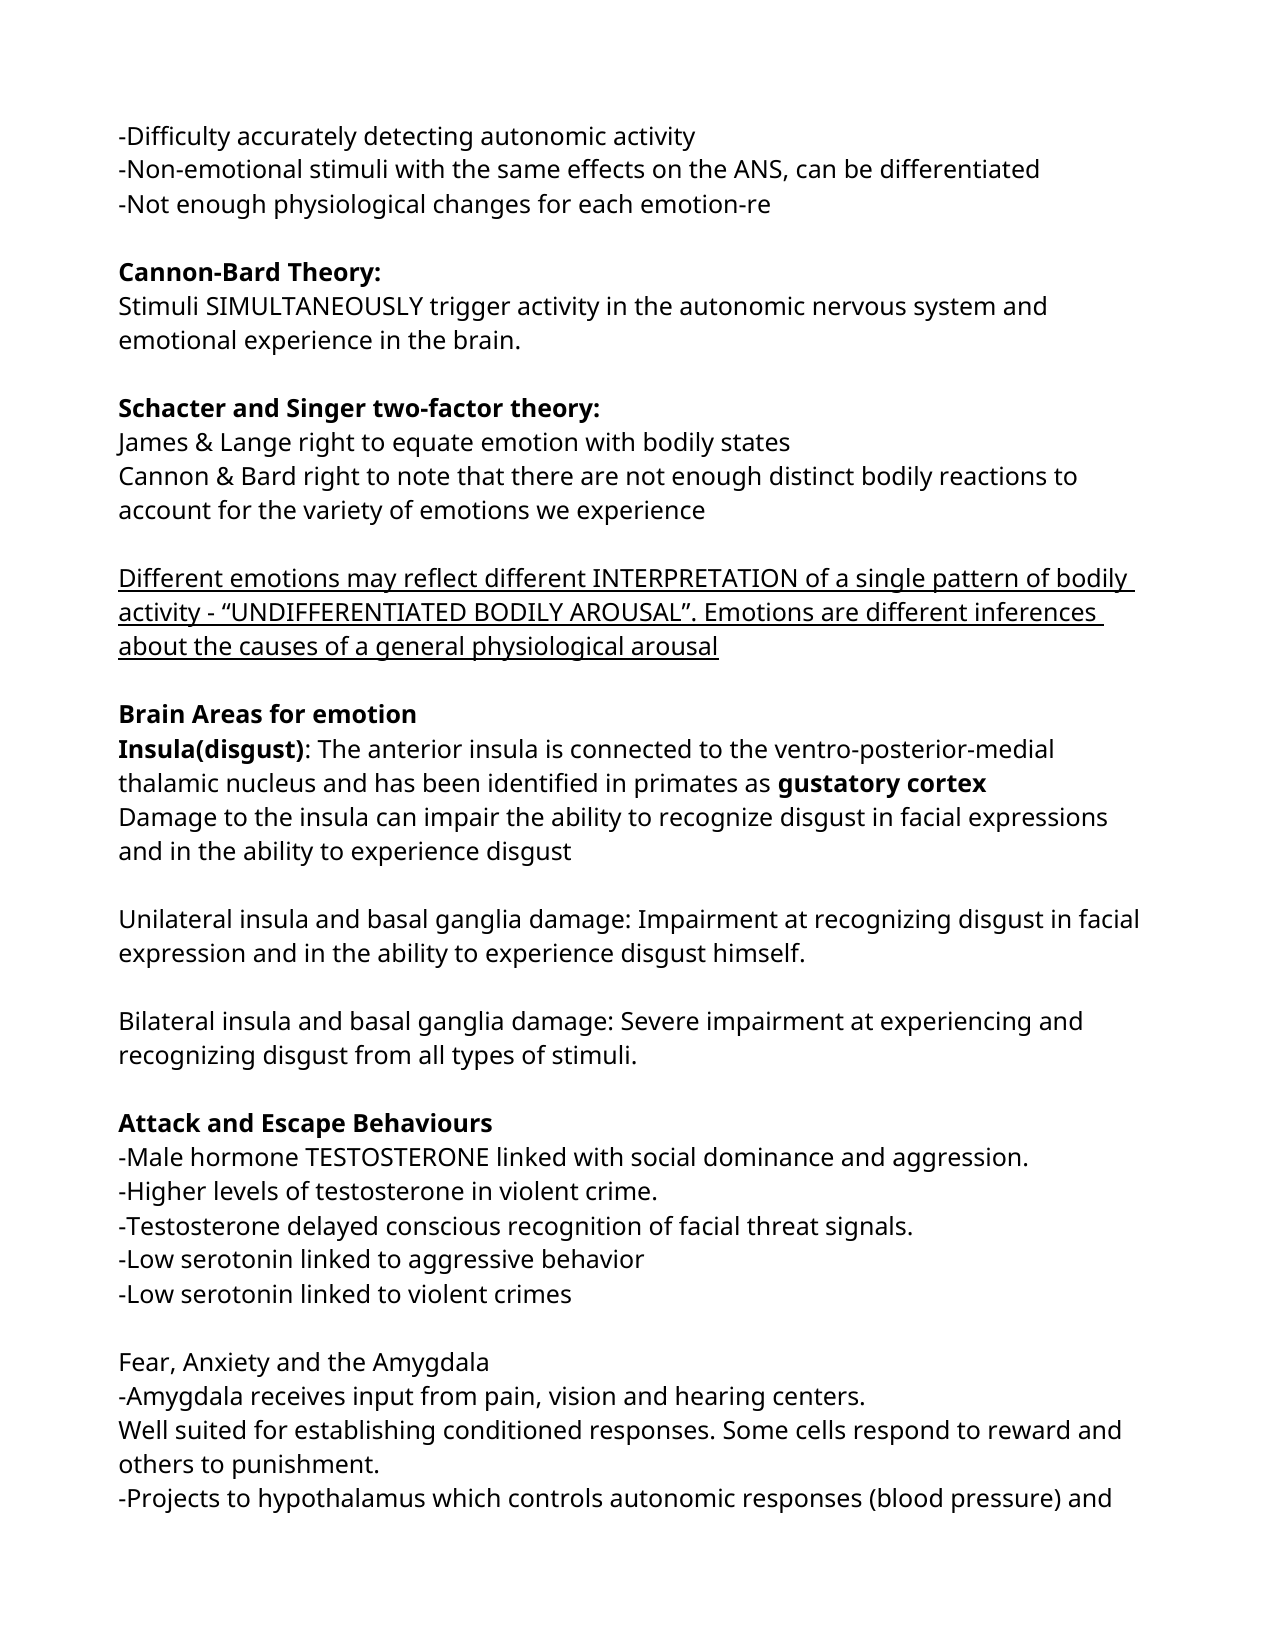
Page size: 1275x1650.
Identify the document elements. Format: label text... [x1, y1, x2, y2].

text -Low serotonin linked to violent crimes [118, 1276, 1157, 1310]
text Fear, Anxiety and the Amygdala [118, 1344, 1157, 1378]
text James & Lange right to equate emotion with bodily states [118, 425, 1157, 459]
text Cannon-Bard Theory: [118, 254, 1157, 288]
text Well suited for establishing conditioned responses. Some cells respond to reward and others to punishment. [118, 1412, 1157, 1481]
text Different emotions may reflect different INTERPRETATION of a single pattern of bodily activity - “UNDIFFERENTIATED BODILY AROUSAL”. Emotions are different inferences about the causes of a general physiological arousal [118, 561, 1157, 663]
text Damage to the insula can impair the ability to recognize disgust in facial expressions and in the ability to experience disgust [118, 799, 1157, 867]
text Stimuli SIMULTANEOUSLY trigger activity in the autonomic nervous system and emotional experience in the brain. [118, 288, 1157, 357]
text -Higher levels of testosterone in violent crime. [118, 1174, 1157, 1208]
text Schacter and Singer two-factor theory: [118, 391, 1157, 425]
text -Non-emotional stimuli with the same effects on the ANS, can be differentiated [118, 152, 1157, 186]
text -Male hormone TESTOSTERONE linked with social dominance and aggression. [118, 1140, 1157, 1174]
text Brain Areas for emotion [118, 697, 1157, 731]
text Unilateral insula and basal ganglia damage: Impairment at recognizing disgust in facial expression and in the ability to experience disgust himself. [118, 902, 1157, 970]
text -Amygdala receives input from pain, vision and hearing centers. [118, 1378, 1157, 1412]
text -Projects to hypothalamus which controls autonomic responses (blood pressure) and [118, 1481, 1157, 1515]
text Attack and Escape Behaviours [118, 1106, 1157, 1140]
text Insula(disgust): The anterior insula is connected to the ventro-posterior-medial thalamic nucleus and has been identified in primates as gustatory cortex [118, 731, 1157, 799]
text Cannon & Bard right to note that there are not enough distinct bodily reactions to account for the variety of emotions we experience [118, 459, 1157, 527]
text -Difficulty accurately detecting autonomic activity [118, 118, 1157, 152]
text Bilateral insula and basal ganglia damage: Severe impairment at experiencing and recognizing disgust from all types of stimuli. [118, 1004, 1157, 1072]
text -Testosterone delayed conscious recognition of facial threat signals. [118, 1208, 1157, 1242]
text -Not enough physiological changes for each emotion-re [118, 186, 1157, 220]
text -Low serotonin linked to aggressive behavior [118, 1242, 1157, 1276]
